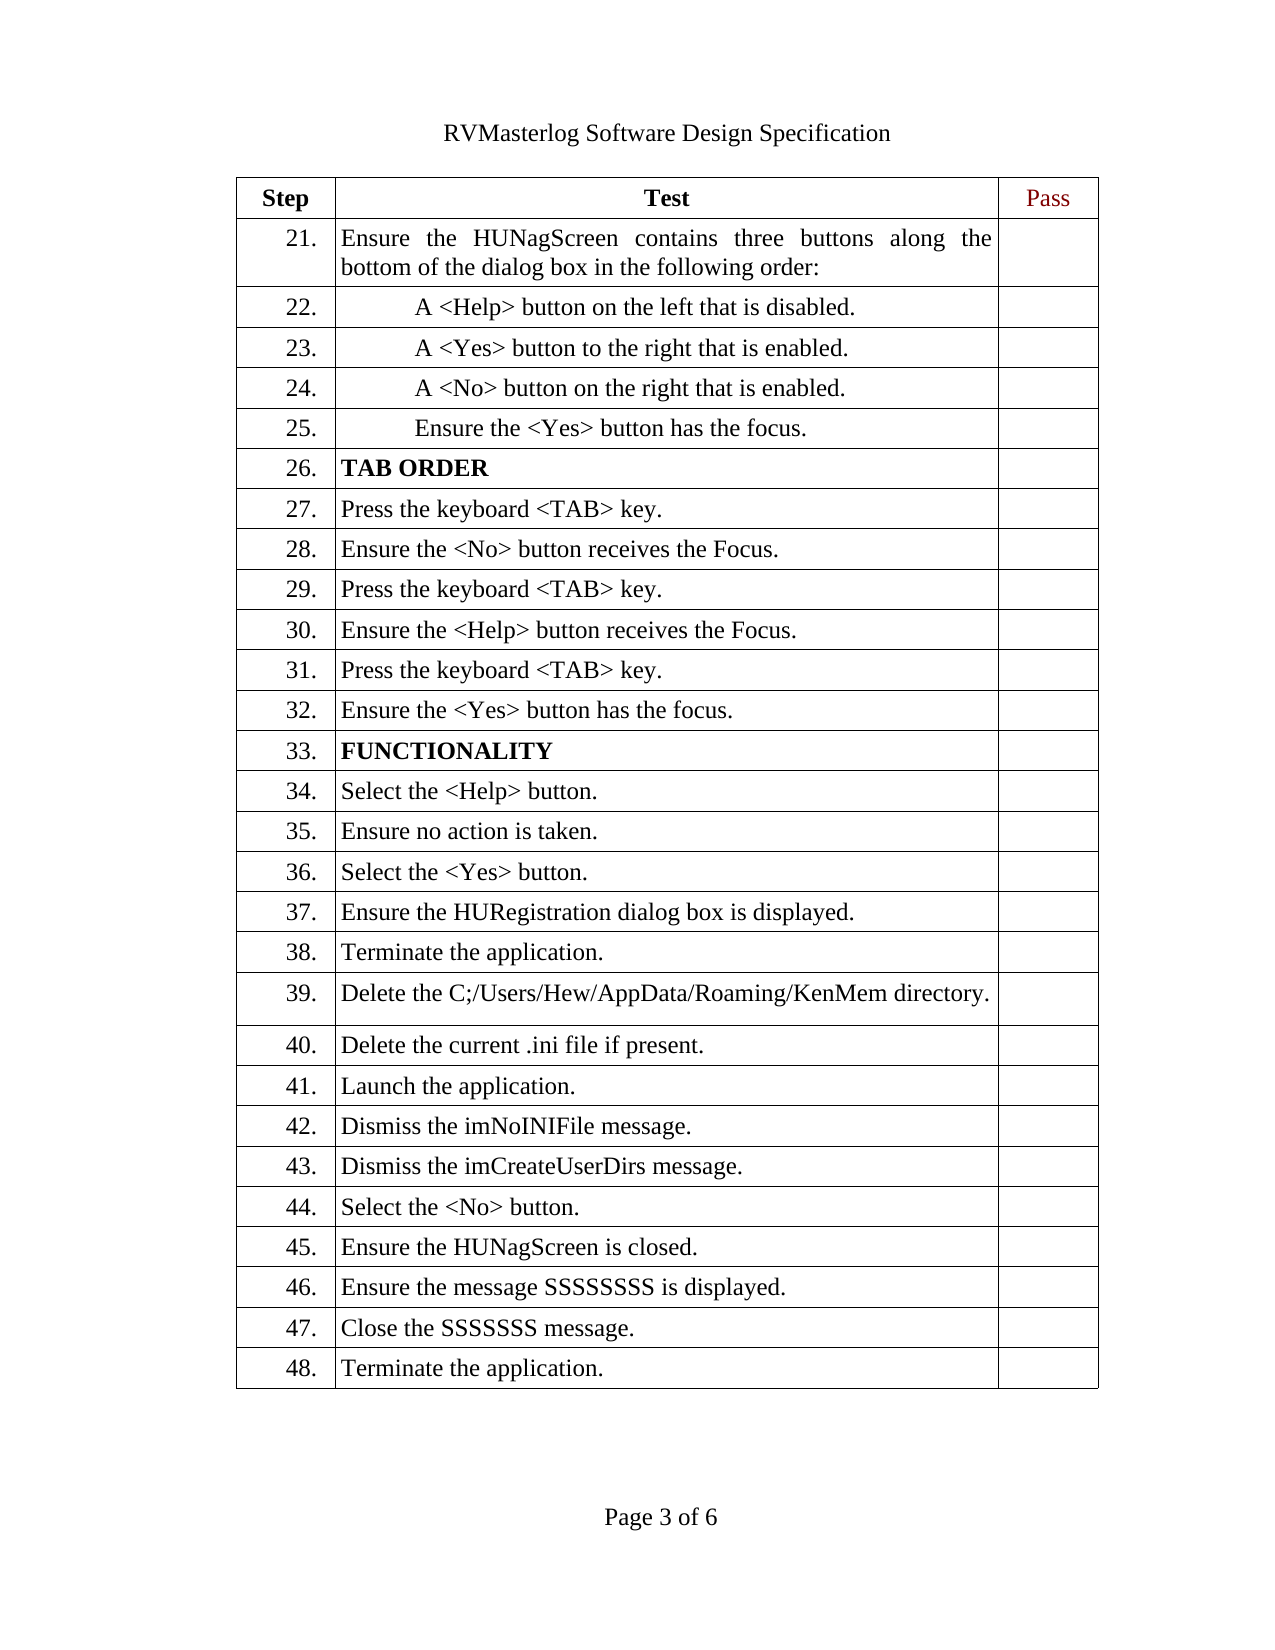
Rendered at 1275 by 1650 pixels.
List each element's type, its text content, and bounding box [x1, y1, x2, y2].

table_cell Ensure no action is taken. [336, 812, 998, 851]
table_cell Close the SSSSSSS message. [336, 1308, 998, 1347]
table_cell Delete the current .ini file if present. [336, 1026, 998, 1065]
table_cell A <Yes> button to the right that is enabled. [336, 328, 998, 367]
table_cell [999, 328, 1098, 367]
table_cell Terminate the application. [336, 932, 998, 972]
table_cell [237, 932, 335, 972]
table_cell [999, 529, 1098, 569]
table_cell A <Help> button on the left that is disabled. [336, 287, 998, 327]
table_cell [999, 570, 1098, 609]
table_cell TAB ORDER [336, 449, 998, 488]
table_cell Select the <No> button. [336, 1187, 998, 1226]
table_cell Press the keyboard <TAB> key. [336, 570, 998, 609]
table_cell [999, 771, 1098, 811]
table_cell [999, 368, 1098, 407]
table_cell [237, 892, 335, 931]
table_cell [237, 1026, 335, 1065]
table_cell [999, 892, 1098, 931]
table_cell Press the keyboard <TAB> key. [336, 489, 998, 528]
table_cell [999, 812, 1098, 851]
table_cell Ensure the <No> button receives the Focus. [336, 529, 998, 569]
table_cell Ensure the HURegistration dialog box is displayed. [336, 892, 998, 931]
table_cell [237, 1308, 335, 1347]
table_cell [999, 1308, 1098, 1347]
table_cell A <No> button on the right that is enabled. [336, 368, 998, 407]
table_cell [237, 1348, 335, 1387]
table_cell Ensure the <Help> button receives the Focus. [336, 610, 998, 649]
table_cell [999, 1026, 1098, 1065]
table_cell [999, 1348, 1098, 1387]
table_cell Delete the C;/Users/Hew/AppData/Roaming/KenMem directory. [336, 973, 998, 1024]
table_cell [237, 731, 335, 770]
table_cell [237, 610, 335, 649]
table_cell [999, 1187, 1098, 1226]
table_cell [237, 771, 335, 811]
table_cell [237, 489, 335, 528]
table_cell Ensure the <Yes> button has the focus. [336, 409, 998, 448]
table_cell Ensure the HUNagScreen contains three buttons along the bottom of the dialog box in the following order: [336, 219, 998, 286]
table_cell [237, 368, 335, 407]
table_header Test [336, 178, 998, 217]
table_cell Dismiss the imNoINIFile message. [336, 1106, 998, 1146]
table_cell [999, 852, 1098, 891]
table_header Pass [999, 178, 1098, 217]
table_cell Ensure the <Yes> button has the focus. [336, 691, 998, 730]
table_cell [237, 1066, 335, 1105]
table_cell [237, 1187, 335, 1226]
table_cell [237, 973, 335, 1024]
table_cell Dismiss the imCreateUserDirs message. [336, 1147, 998, 1186]
table_cell [237, 449, 335, 488]
table_cell [237, 287, 335, 327]
table_cell [999, 449, 1098, 488]
table_cell [237, 812, 335, 851]
table_cell Select the <Help> button. [336, 771, 998, 811]
table_cell [237, 1227, 335, 1266]
table_cell FUNCTIONALITY [336, 731, 998, 770]
table_cell Launch the application. [336, 1066, 998, 1105]
table_cell [999, 1267, 1098, 1307]
table_header Step [237, 178, 335, 217]
table_cell [999, 1106, 1098, 1146]
table_cell [237, 328, 335, 367]
table_cell [999, 219, 1098, 286]
table_cell [999, 932, 1098, 972]
table_cell [237, 650, 335, 689]
table_cell [999, 287, 1098, 327]
table_cell Select the <Yes> button. [336, 852, 998, 891]
table_cell [999, 650, 1098, 689]
table_cell Terminate the application. [336, 1348, 998, 1387]
table_cell [999, 409, 1098, 448]
table_cell [237, 1147, 335, 1186]
table_cell [999, 489, 1098, 528]
table_cell Press the keyboard <TAB> key. [336, 650, 998, 689]
table_cell [999, 1066, 1098, 1105]
table_cell [999, 691, 1098, 730]
table_cell [237, 570, 335, 609]
table_cell [999, 1147, 1098, 1186]
table_cell Ensure the HUNagScreen is closed. [336, 1227, 998, 1266]
table_cell [237, 529, 335, 569]
table_cell [237, 1106, 335, 1146]
table_cell [999, 973, 1098, 1024]
table_cell [237, 1267, 335, 1307]
table_cell [237, 852, 335, 891]
table_cell [999, 731, 1098, 770]
table_cell [999, 610, 1098, 649]
table_cell Ensure the message SSSSSSSS is displayed. [336, 1267, 998, 1307]
table_cell [237, 691, 335, 730]
table_cell [999, 1227, 1098, 1266]
table_cell [237, 219, 335, 286]
table_cell [237, 409, 335, 448]
